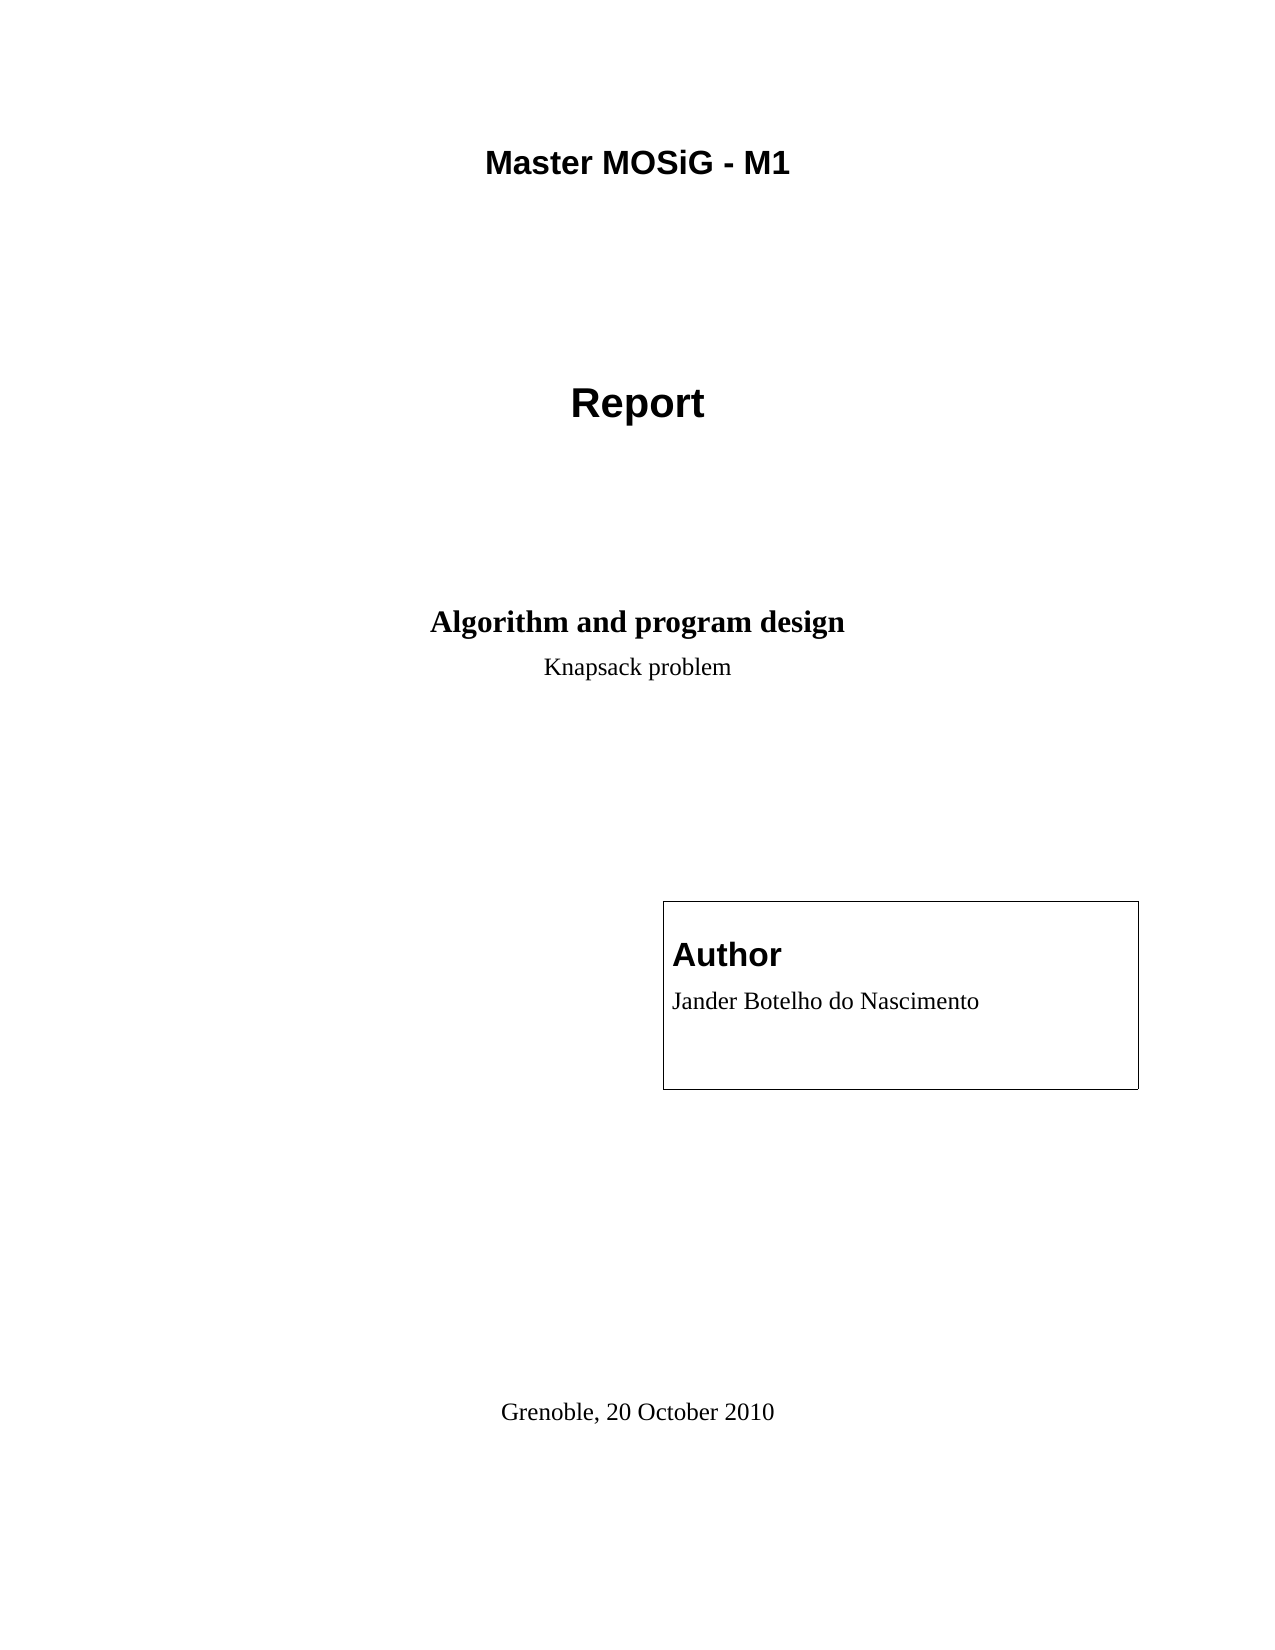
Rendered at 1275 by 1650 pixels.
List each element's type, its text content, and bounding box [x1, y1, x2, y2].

subtitle Master MOSiG - M1 [118, 143, 1157, 182]
text Jander Botelho do Nascimento [672, 986, 1129, 1015]
text Knapsack problem [118, 652, 1157, 681]
text Algorithm and program design [118, 603, 1157, 639]
text Grenoble, 20 October 2010 [118, 1397, 1157, 1426]
subtitle Report [118, 378, 1157, 426]
subtitle Author [672, 935, 1129, 973]
